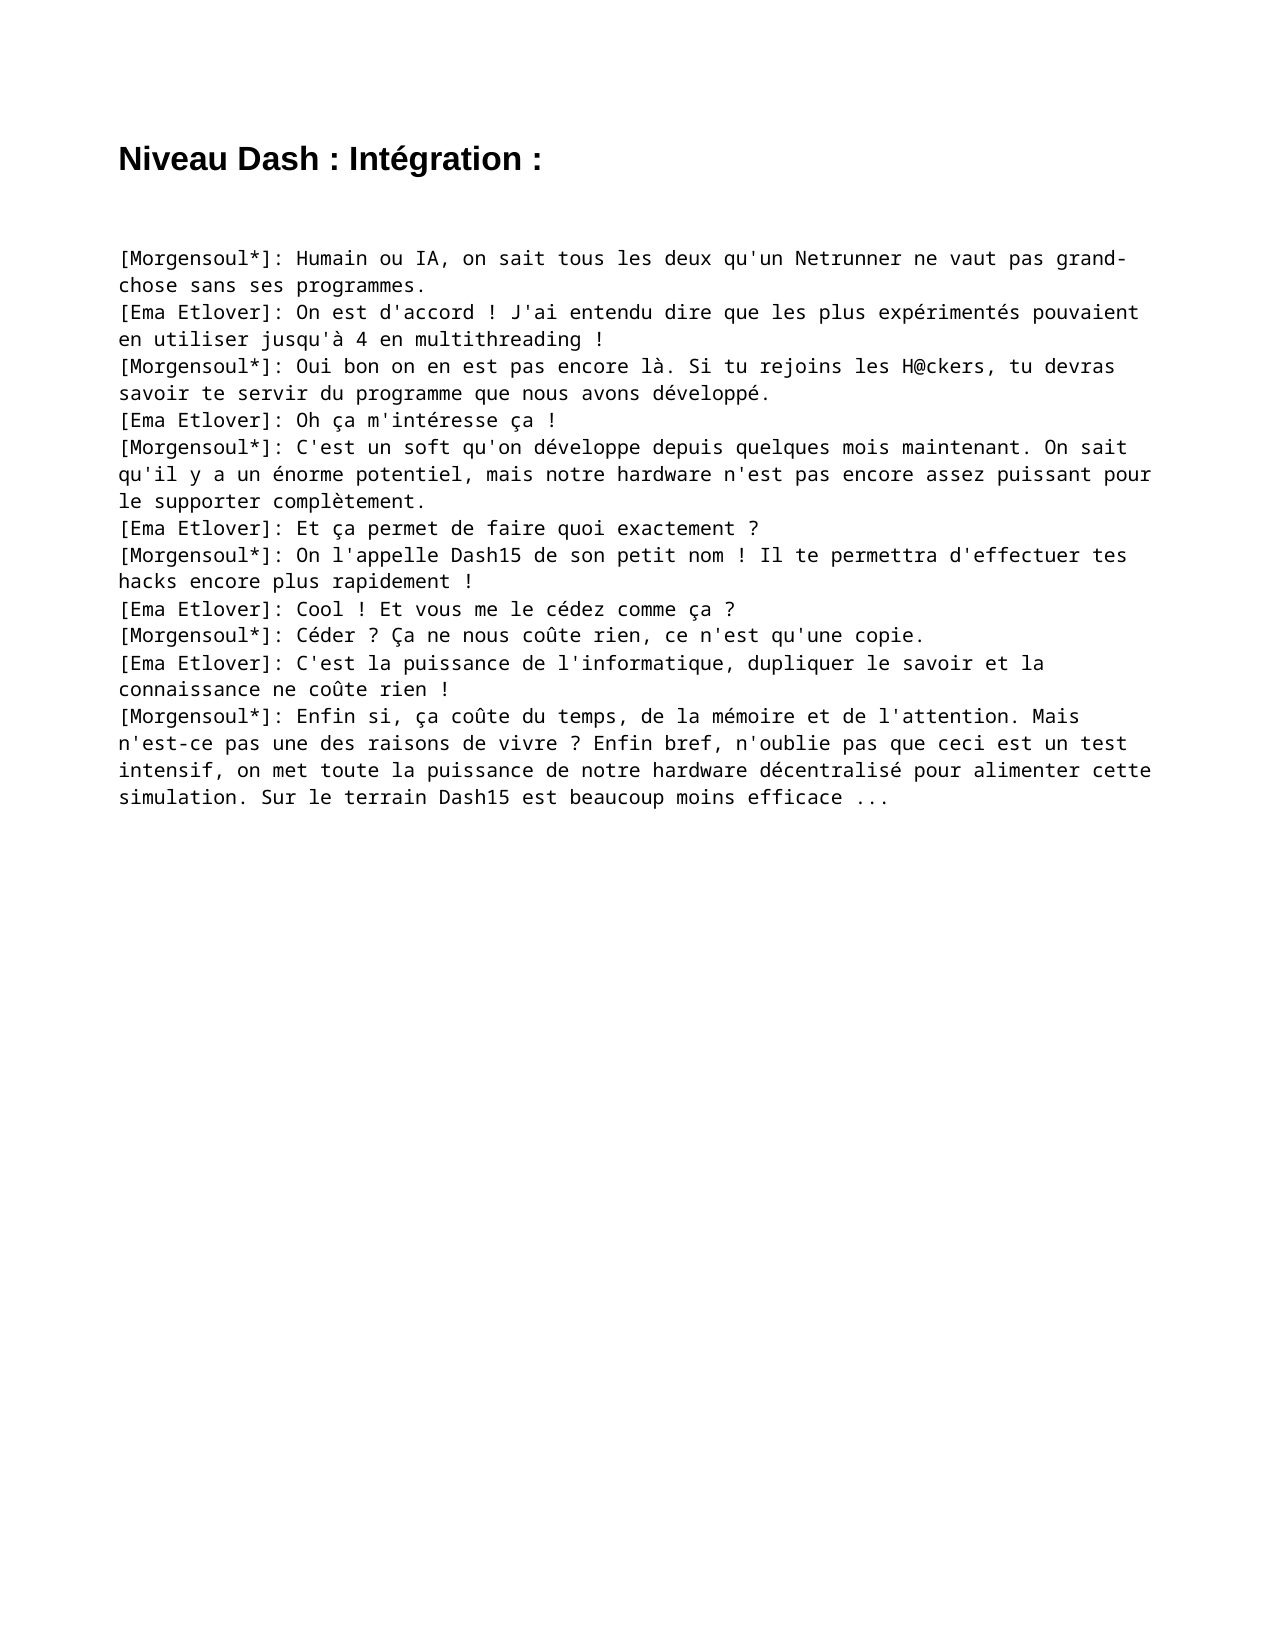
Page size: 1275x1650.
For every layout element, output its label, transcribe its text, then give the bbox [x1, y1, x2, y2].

subtitle Niveau Dash : Intégration : [118, 139, 1157, 178]
text [Morgensoul*]: Humain ou IA, on sait tous les deux qu'un Netrunner ne vaut pas grand-chose sans ses programmes. [118, 244, 1157, 298]
text [Morgensoul*]: C'est un soft qu'on développe depuis quelques mois maintenant. On sait qu'il y a un énorme potentiel, mais notre hardware n'est pas encore assez puissant pour le supporter complètement. [118, 433, 1157, 514]
text [Morgensoul*]: On l'appelle Dash15 de son petit nom ! Il te permettra d'effectuer tes hacks encore plus rapidement ! [118, 541, 1157, 595]
text [Ema Etlover]: On est d'accord ! J'ai entendu dire que les plus expérimentés pouvaient en utiliser jusqu'à 4 en multithreading ! [118, 298, 1157, 352]
text [Morgensoul*]: Enfin si, ça coûte du temps, de la mémoire et de l'attention. Mais n'est-ce pas une des raisons de vivre ? Enfin bref, n'oublie pas que ceci est un test intensif, on met toute la puissance de notre hardware décentralisé pour alimenter cette simulation. Sur le terrain Dash15 est beaucoup moins efficace ... [118, 703, 1157, 811]
text [Ema Etlover]: Et ça permet de faire quoi exactement ? [118, 514, 1157, 541]
text [Ema Etlover]: C'est la puissance de l'informatique, dupliquer le savoir et la connaissance ne coûte rien ! [118, 649, 1157, 703]
text [Ema Etlover]: Oh ça m'intéresse ça ! [118, 406, 1157, 433]
text [Morgensoul*]: Céder ? Ça ne nous coûte rien, ce n'est qu'une copie. [118, 622, 1157, 649]
text [Ema Etlover]: Cool ! Et vous me le cédez comme ça ? [118, 595, 1157, 622]
text [Morgensoul*]: Oui bon on en est pas encore là. Si tu rejoins les H@ckers, tu devras savoir te servir du programme que nous avons développé. [118, 352, 1157, 406]
